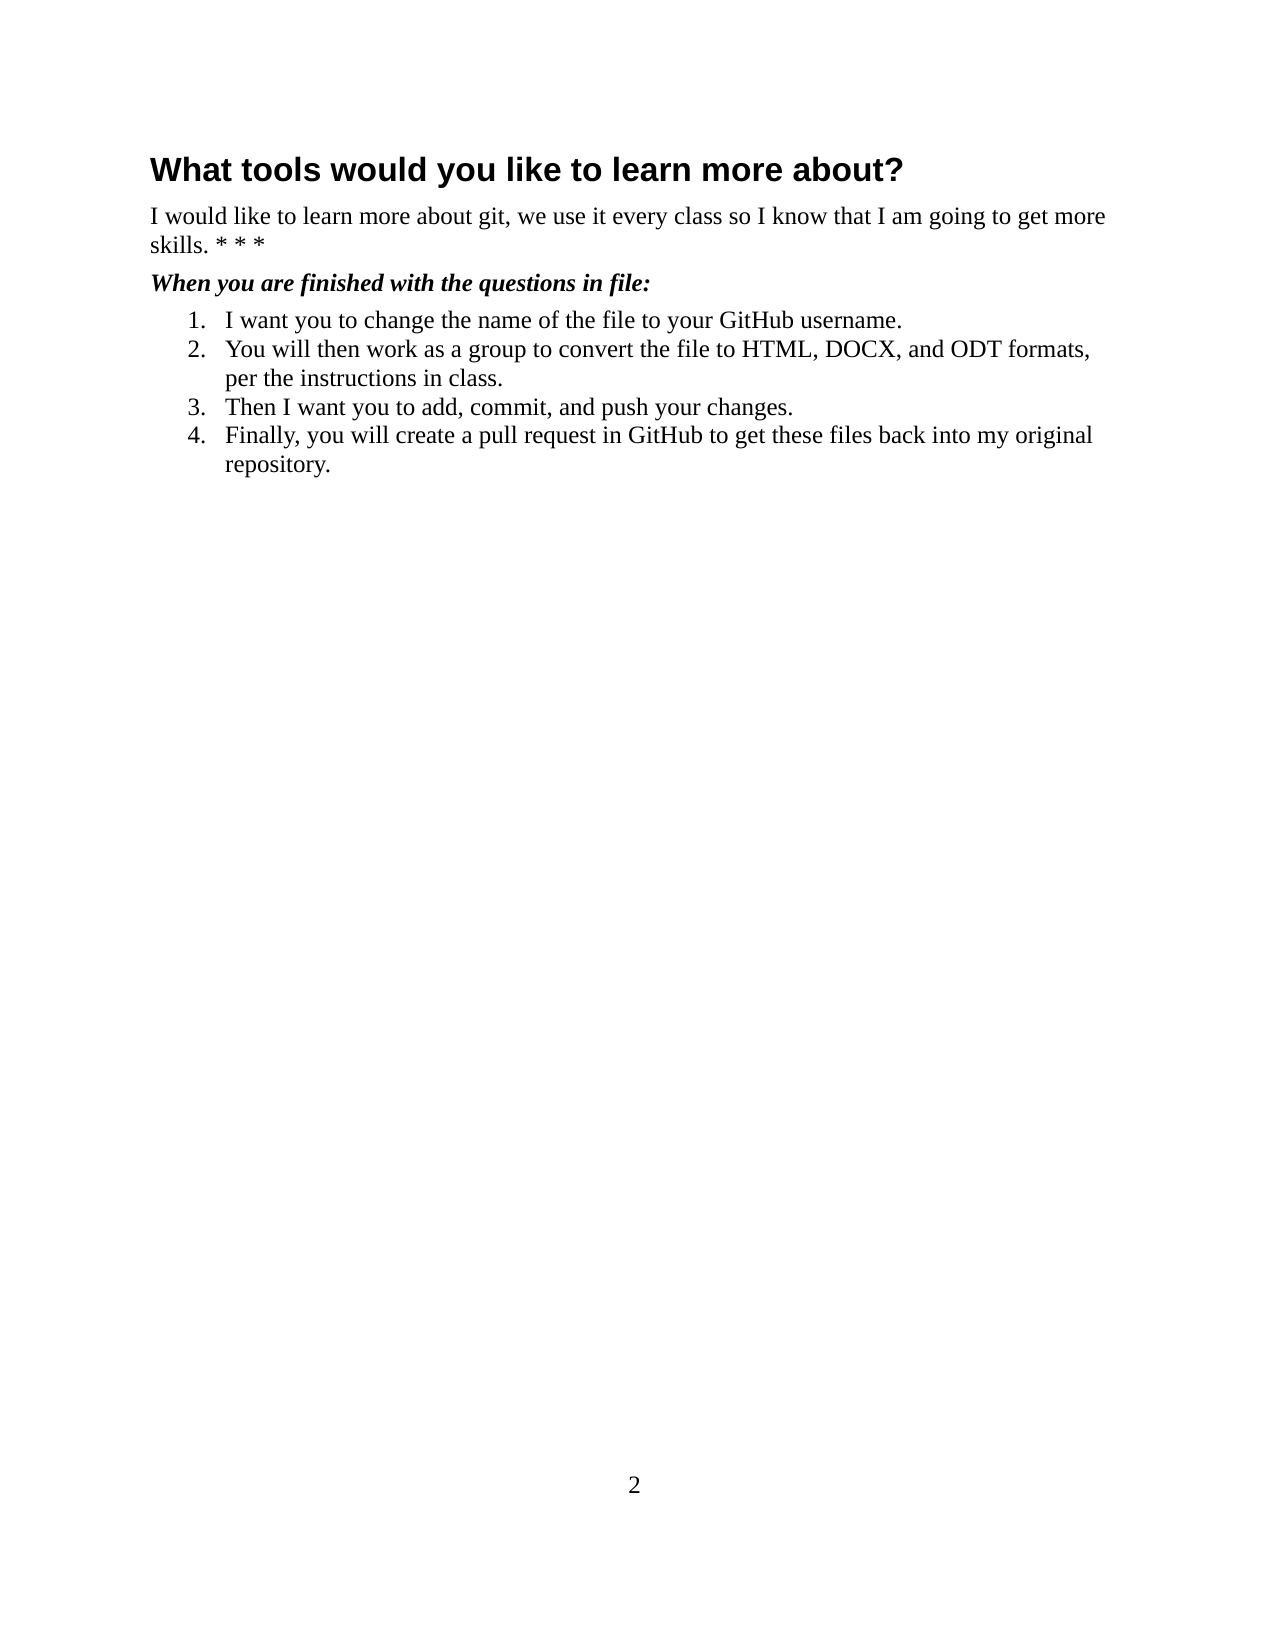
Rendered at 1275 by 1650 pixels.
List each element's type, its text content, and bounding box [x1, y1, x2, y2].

text When you are finished with the questions in file: [150, 268, 1125, 296]
list You will then work as a group to convert the file to HTML, DOCX, and ODT formats, per the instructions in class. [187, 334, 1125, 392]
list Then I want you to add, commit, and push your changes. [187, 392, 1125, 420]
text I would like to learn more about git, we use it every class so I know that I am going to get more skills. * * * [150, 201, 1125, 259]
list Finally, you will create a pull request in GitHub to get these files back into my original repository. [187, 420, 1125, 478]
list I want you to change the name of the file to your GitHub username. [187, 305, 1125, 334]
subtitle What tools would you like to learn more about? [150, 150, 1125, 189]
